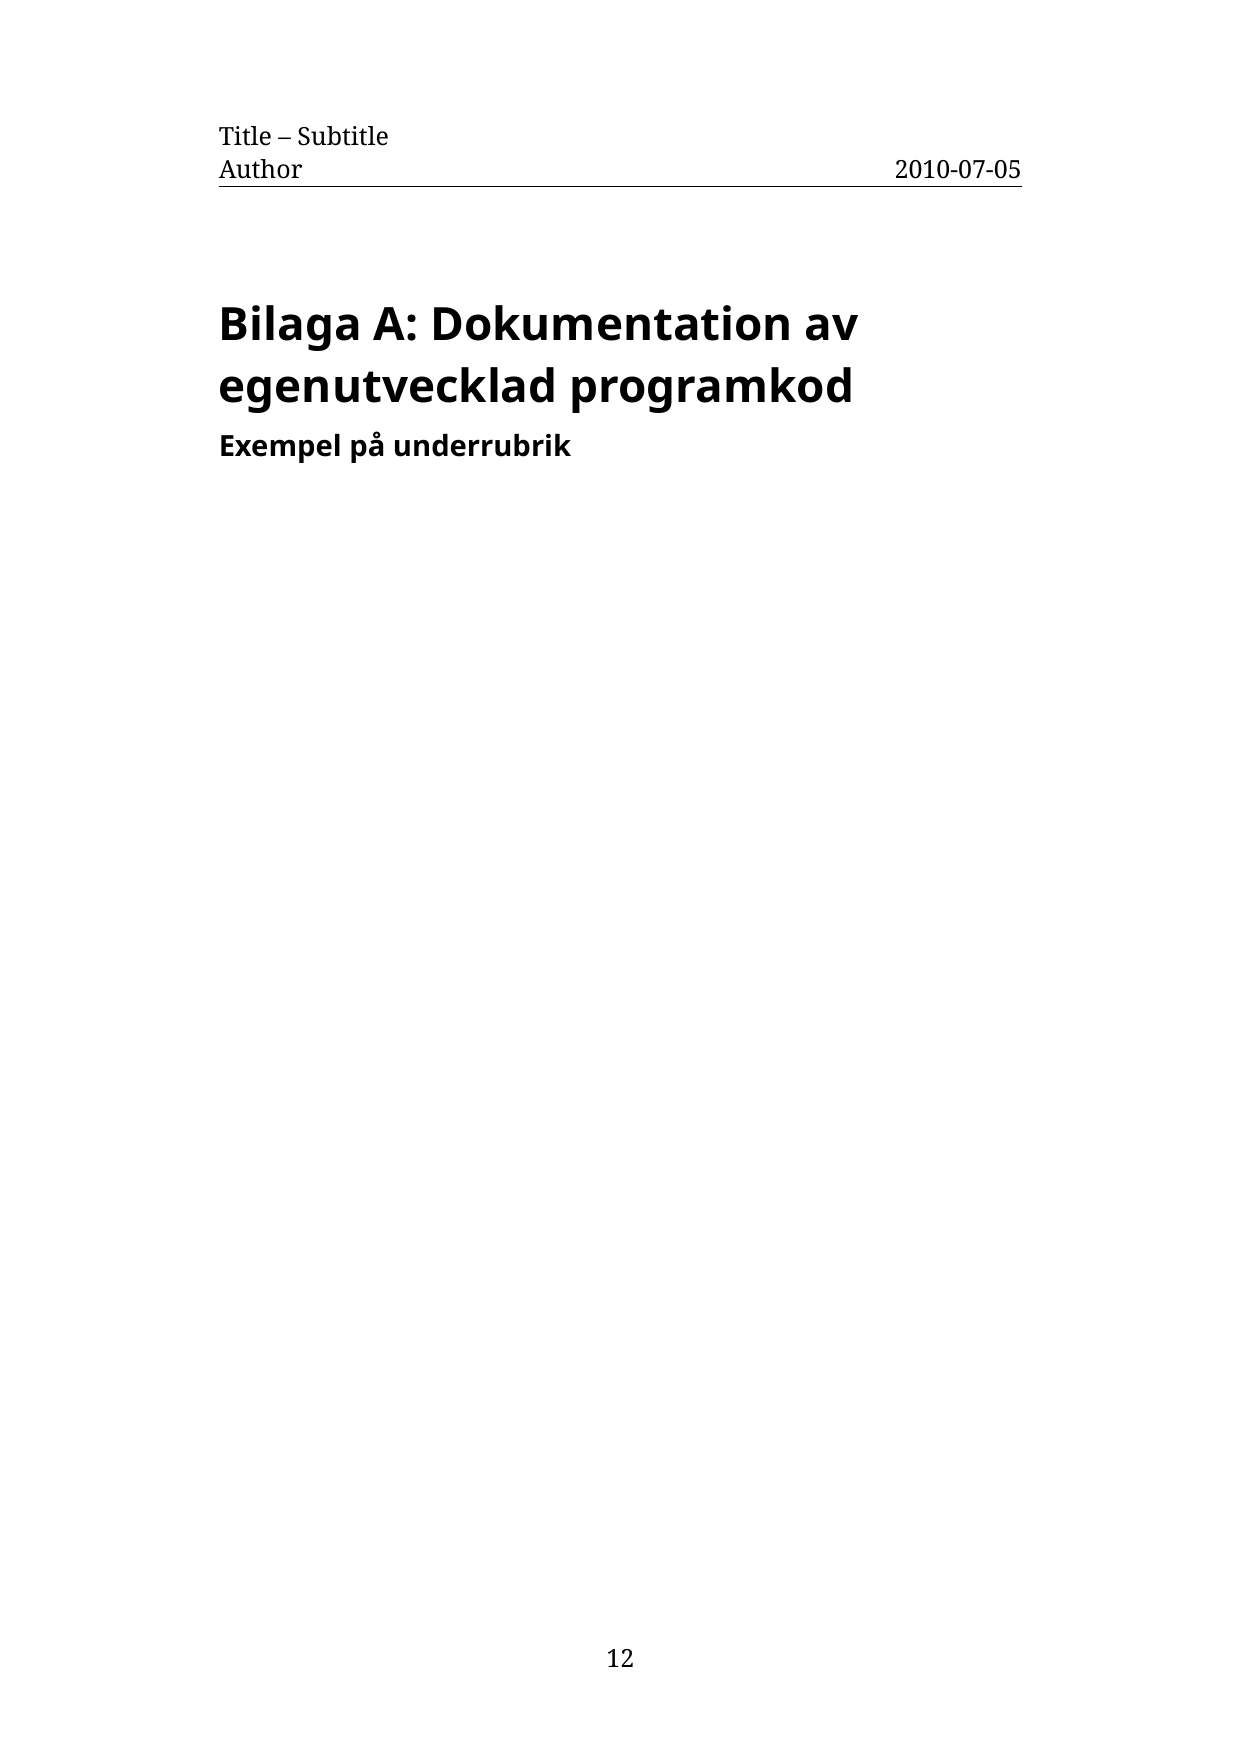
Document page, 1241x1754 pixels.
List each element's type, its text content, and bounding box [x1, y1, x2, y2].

subtitle Bilaga A: Dokumentation av egenutvecklad programkod [218, 291, 1022, 416]
subtitle Exempel på underrubrik [218, 425, 1022, 465]
